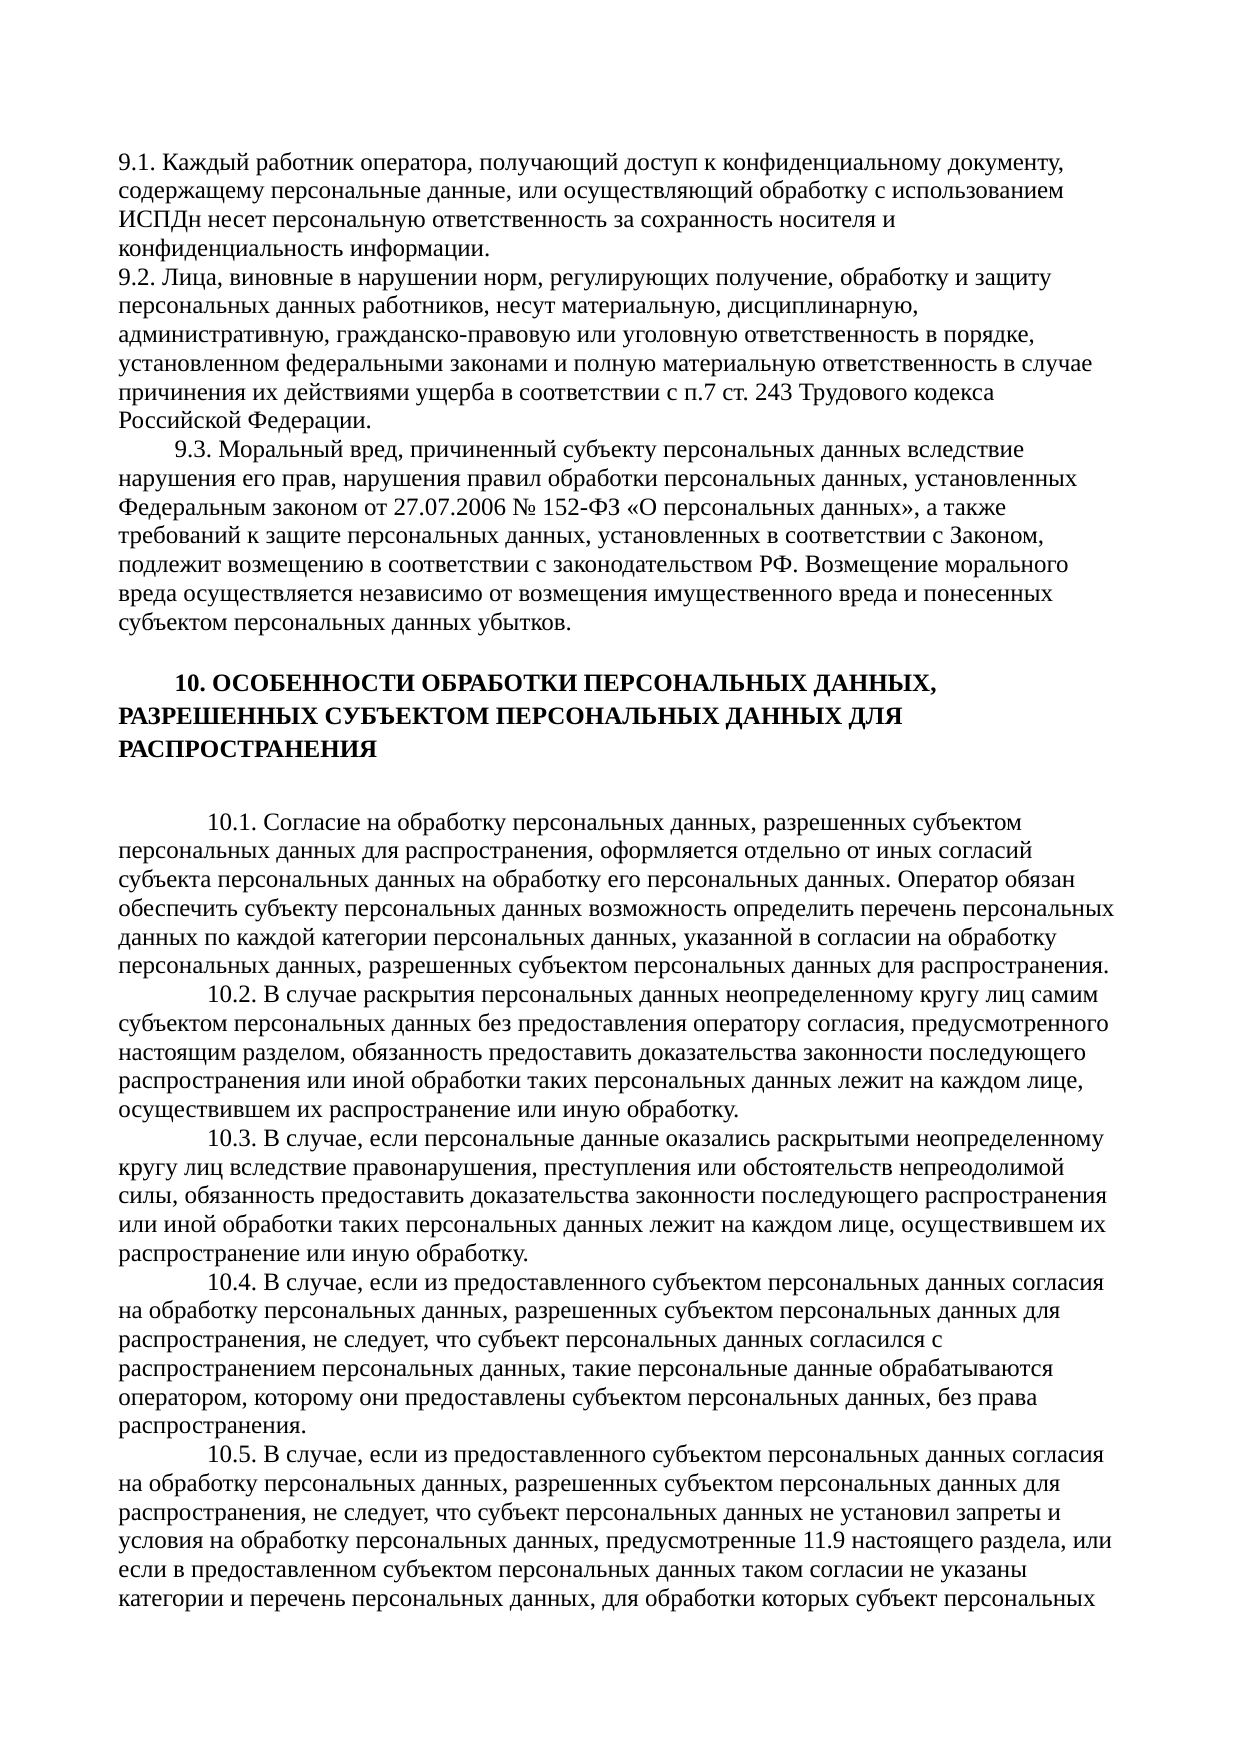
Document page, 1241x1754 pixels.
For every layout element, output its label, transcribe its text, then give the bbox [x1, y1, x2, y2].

text 9.1. Каждый работник оператора, получающий доступ к конфиденциальному документу, содержащему персональные данные, или осуществляющий обработку с использованием ИСПДн несет персональную ответственность за сохранность носителя и конфиденциальность информации. [118, 147, 1122, 262]
text 10.4. В случае, если из предоставленного субъектом персональных данных согласия на обработку персональных данных, разрешенных субъектом персональных данных для распространения, не следует, что субъект персональных данных согласился с распространением персональных данных, такие персональные данные обрабатываются оператором, которому они предоставлены субъектом персональных данных, без права распространения. [118, 1267, 1122, 1439]
text 10.3. В случае, если персональные данные оказались раскрытыми неопределенному кругу лиц вследствие правонарушения, преступления или обстоятельств непреодолимой силы, обязанность предоставить доказательства законности последующего распространения или иной обработки таких персональных данных лежит на каждом лице, осуществившем их распространение или иную обработку. [118, 1123, 1122, 1267]
subtitle 9.3. Моральный вред, причиненный субъекту персональных данных вследствие нарушения его прав, нарушения правил обработки персональных данных, установленных Федеральным законом от 27.07.2006 № 152-ФЗ «О персональных данных», а также требований к защите персональных данных, установленных в соответствии с Законом, подлежит возмещению в соответствии с законодательством РФ. Возмещение морального вреда осуществляется независимо от возмещения имущественного вреда и понесенных субъектом персональных данных убытков. [118, 434, 1122, 636]
text 10.1. Согласие на обработку персональных данных, разрешенных субъектом персональных данных для распространения, оформляется отдельно от иных согласий субъекта персональных данных на обработку его персональных данных. Оператор обязан обеспечить субъекту персональных данных возможность определить перечень персональных данных по каждой категории персональных данных, указанной в согласии на обработку персональных данных, разрешенных субъектом персональных данных для распространения. [118, 807, 1122, 979]
text 9.2. Лица, виновные в нарушении норм, регулирующих получение, обработку и защиту персональных данных работников, несут материальную, дисциплинарную, административную, гражданско-правовую или уголовную ответственность в порядке, установленном федеральными законами и полную материальную ответственность в случае причинения их действиями ущерба в соответствии с п.7 ст. 243 Трудового кодекса Российской Федерации. [118, 262, 1122, 434]
subtitle 10. ОСОБЕННОСТИ ОБРАБОТКИ ПЕРСОНАЛЬНЫХ ДАННЫХ, РАЗРЕШЕННЫХ СУБЪЕКТОМ ПЕРСОНАЛЬНЫХ ДАННЫХ ДЛЯ РАСПРОСТРАНЕНИЯ [118, 664, 1122, 763]
text 10.2. В случае раскрытия персональных данных неопределенному кругу лиц самим субъектом персональных данных без предоставления оператору согласия, предусмотренного настоящим разделом, обязанность предоставить доказательства законности последующего распространения или иной обработки таких персональных данных лежит на каждом лице, осуществившем их распространение или иную обработку. [118, 979, 1122, 1123]
text 10.5. В случае, если из предоставленного субъектом персональных данных согласия на обработку персональных данных, разрешенных субъектом персональных данных для распространения, не следует, что субъект персональных данных не установил запреты и условия на обработку персональных данных, предусмотренные 11.9 настоящего раздела, или если в предоставленном субъектом персональных данных таком согласии не указаны категории и перечень персональных данных, для обработки которых субъект персональных [118, 1439, 1122, 1612]
